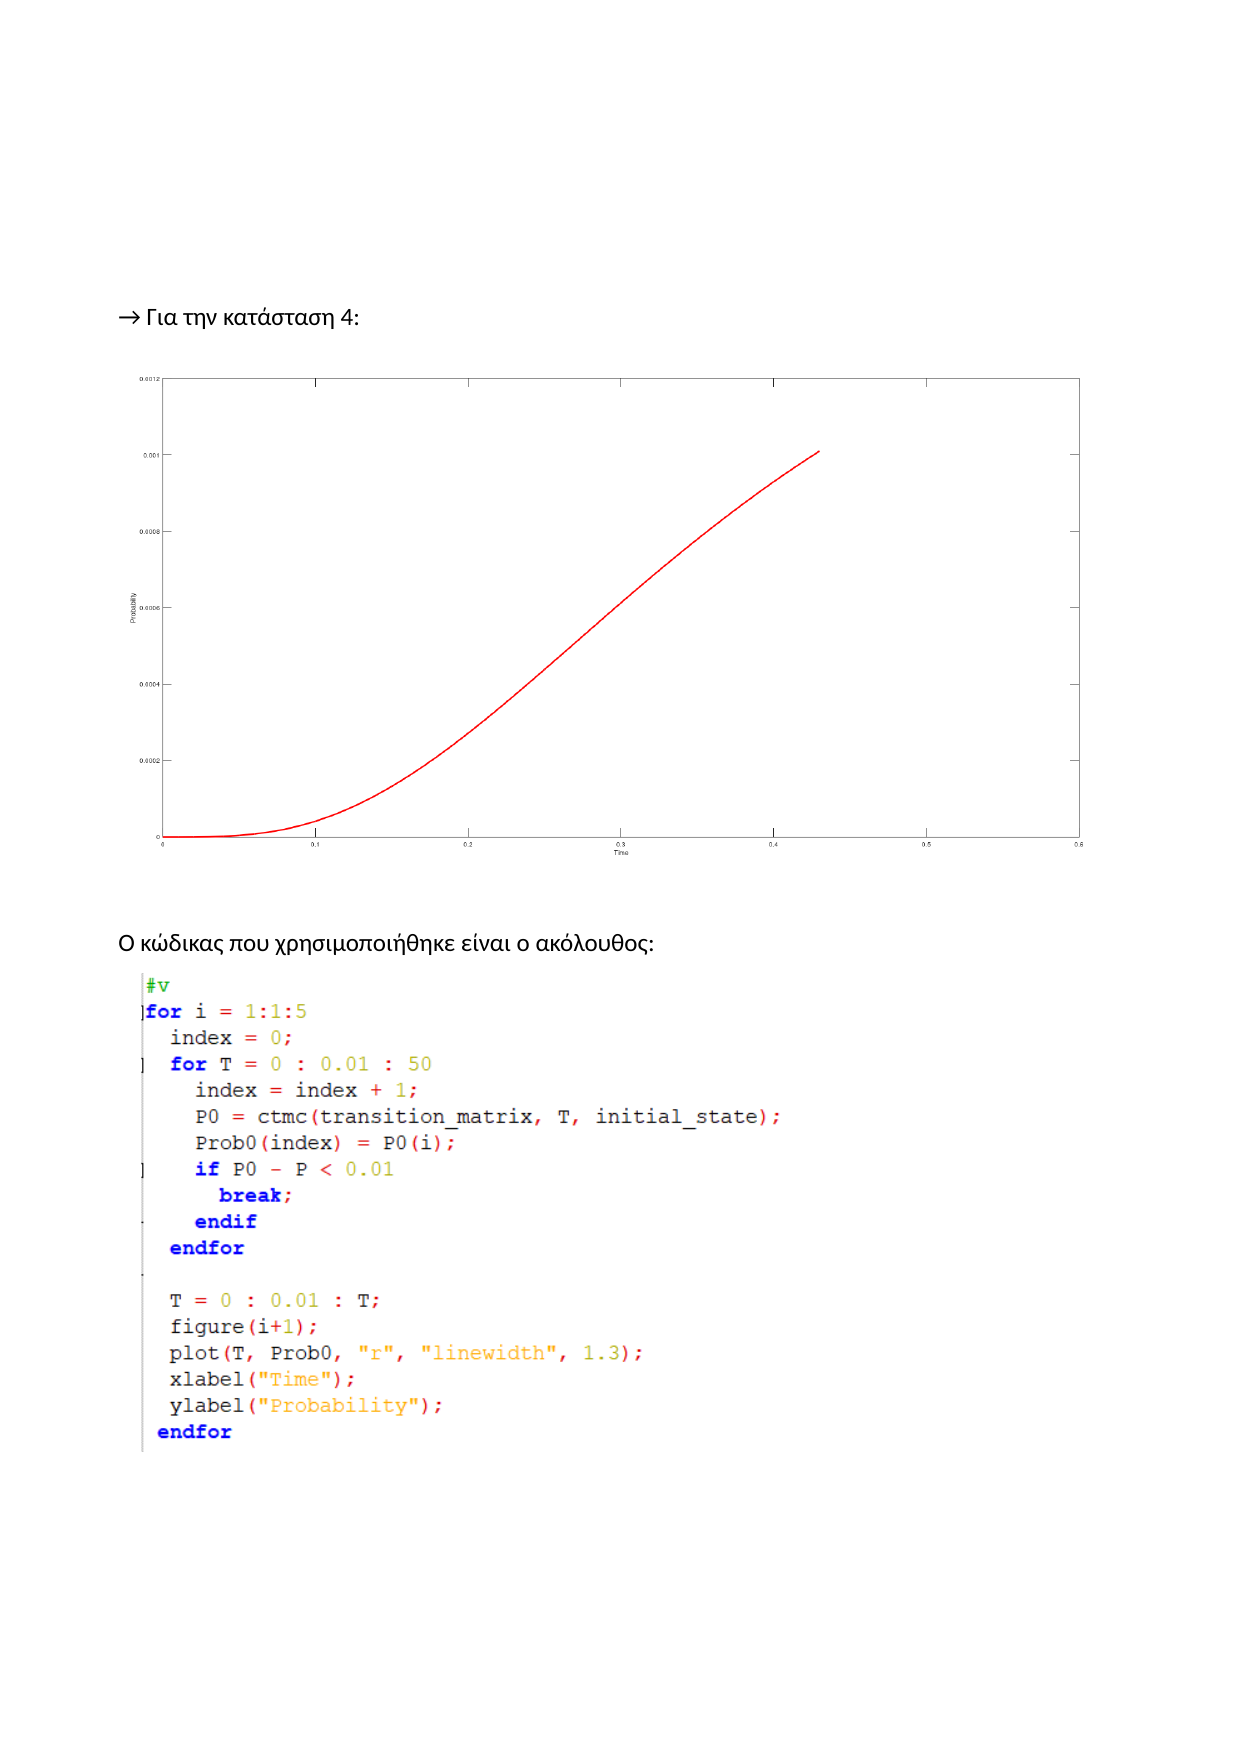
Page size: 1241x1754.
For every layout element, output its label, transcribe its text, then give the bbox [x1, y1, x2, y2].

text Ο κώδικας που χρησιμοποιήθηκε είναι ο ακόλουθος: [118, 927, 1122, 958]
picture [111, 366, 1116, 866]
text → Για την κατάσταση 4: [118, 301, 1122, 332]
picture [141, 973, 817, 1452]
